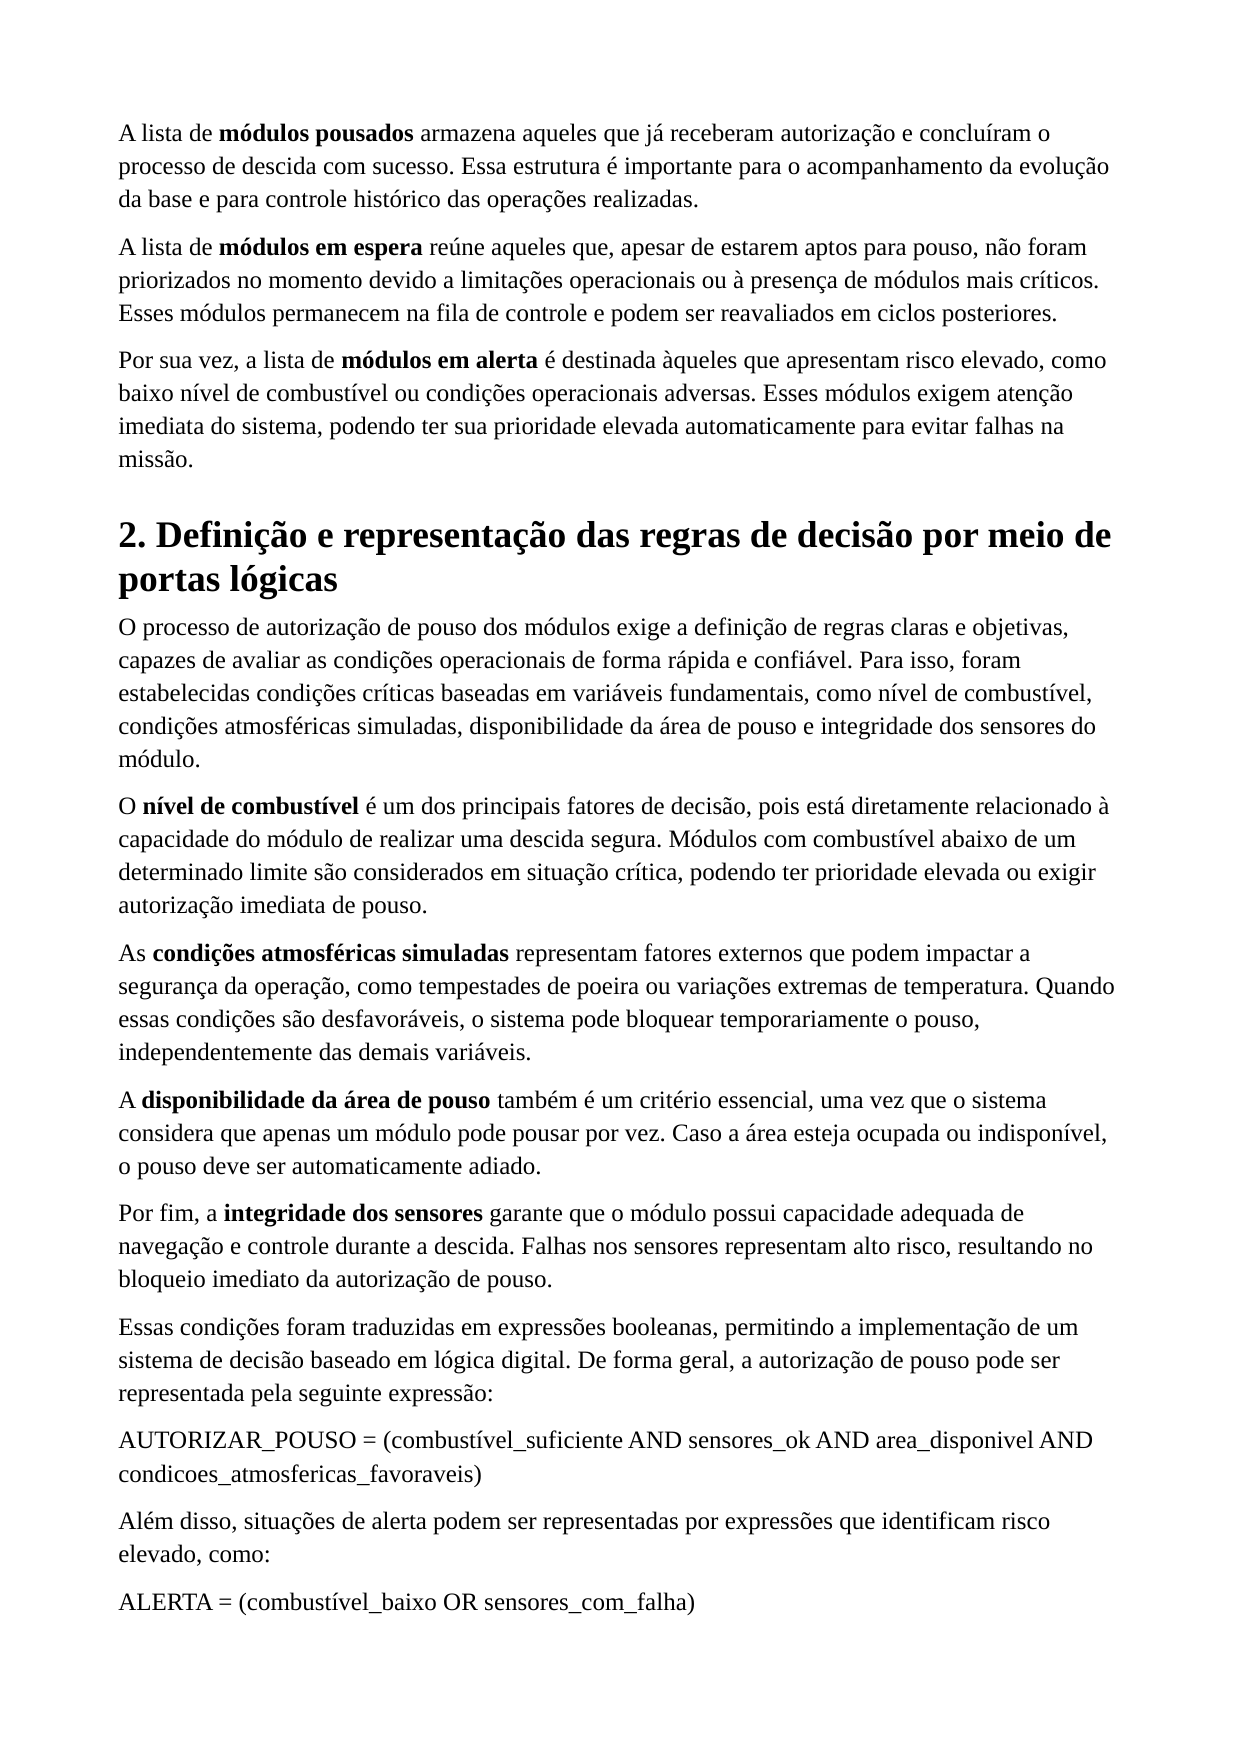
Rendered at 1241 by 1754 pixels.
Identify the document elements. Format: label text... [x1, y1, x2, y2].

text A disponibilidade da área de pouso também é um critério essencial, uma vez que o sistema considera que apenas um módulo pode pousar por vez. Caso a área esteja ocupada ou indisponível, o pouso deve ser automaticamente adiado. [118, 1085, 1122, 1179]
text Por sua vez, a lista de módulos em alerta é destinada àqueles que apresentam risco elevado, como baixo nível de combustível ou condições operacionais adversas. Esses módulos exigem atenção imediata do sistema, podendo ter sua prioridade elevada automaticamente para evitar falhas na missão. [118, 345, 1122, 473]
text Além disso, situações de alerta podem ser representadas por expressões que identificam risco elevado, como: [118, 1506, 1122, 1568]
text A lista de módulos pousados armazena aqueles que já receberam autorização e concluíram o processo de descida com sucesso. Essa estrutura é importante para o acompanhamento da evolução da base e para controle histórico das operações realizadas. [118, 118, 1122, 213]
text ALERTA = (combustível_baixo OR sensores_com_falha) [118, 1587, 1122, 1616]
text AUTORIZAR_POUSO = (combustível_suficiente AND sensores_ok AND area_disponivel AND condicoes_atmosfericas_favoraveis) [118, 1426, 1122, 1487]
subtitle 2. Definição e representação das regras de decisão por meio de portas lógicas [118, 513, 1122, 599]
text Essas condições foram traduzidas em expressões booleanas, permitindo a implementação de um sistema de decisão baseado em lógica digital. De forma geral, a autorização de pouso pode ser representada pela seguinte expressão: [118, 1312, 1122, 1407]
text O nível de combustível é um dos principais fatores de decisão, pois está diretamente relacionado à capacidade do módulo de realizar uma descida segura. Módulos com combustível abaixo de um determinado limite são considerados em situação crítica, podendo ter prioridade elevada ou exigir autorização imediata de pouso. [118, 791, 1122, 919]
text Por fim, a integridade dos sensores garante que o módulo possui capacidade adequada de navegação e controle durante a descida. Falhas nos sensores representam alto risco, resultando no bloqueio imediato da autorização de pouso. [118, 1198, 1122, 1293]
text O processo de autorização de pouso dos módulos exige a definição de regras claras e objetivas, capazes de avaliar as condições operacionais de forma rápida e confiável. Para isso, foram estabelecidas condições críticas baseadas em variáveis fundamentais, como nível de combustível, condições atmosféricas simuladas, disponibilidade da área de pouso e integridade dos sensores do módulo. [118, 612, 1122, 772]
text A lista de módulos em espera reúne aqueles que, apesar de estarem aptos para pouso, não foram priorizados no momento devido a limitações operacionais ou à presença de módulos mais críticos. Esses módulos permanecem na fila de controle e podem ser reavaliados em ciclos posteriores. [118, 232, 1122, 327]
text As condições atmosféricas simuladas representam fatores externos que podem impactar a segurança da operação, como tempestades de poeira ou variações extremas de temperatura. Quando essas condições são desfavoráveis, o sistema pode bloquear temporariamente o pouso, independentemente das demais variáveis. [118, 938, 1122, 1066]
